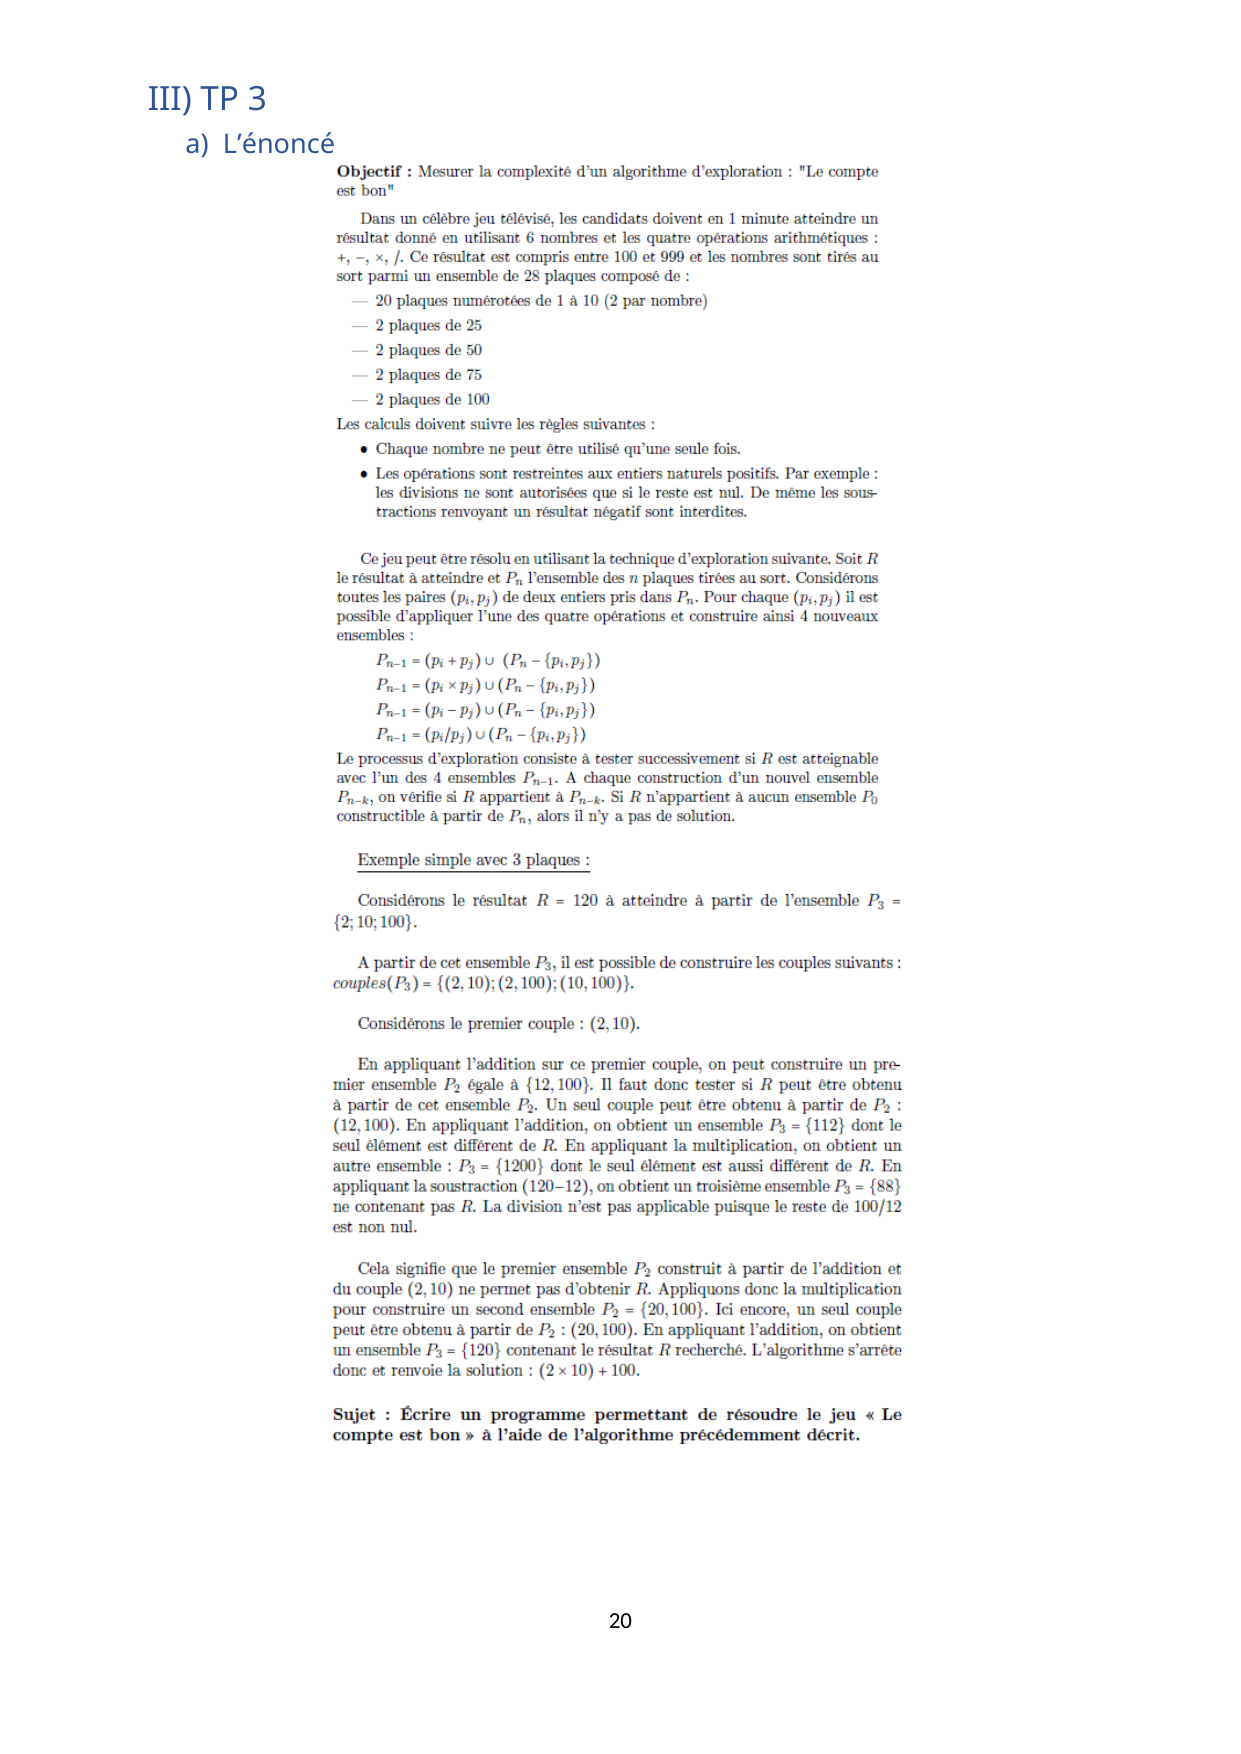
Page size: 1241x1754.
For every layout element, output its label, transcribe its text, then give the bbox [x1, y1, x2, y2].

list L’énoncé [185, 124, 1093, 161]
subtitle III) TP 3 [148, 75, 1093, 120]
